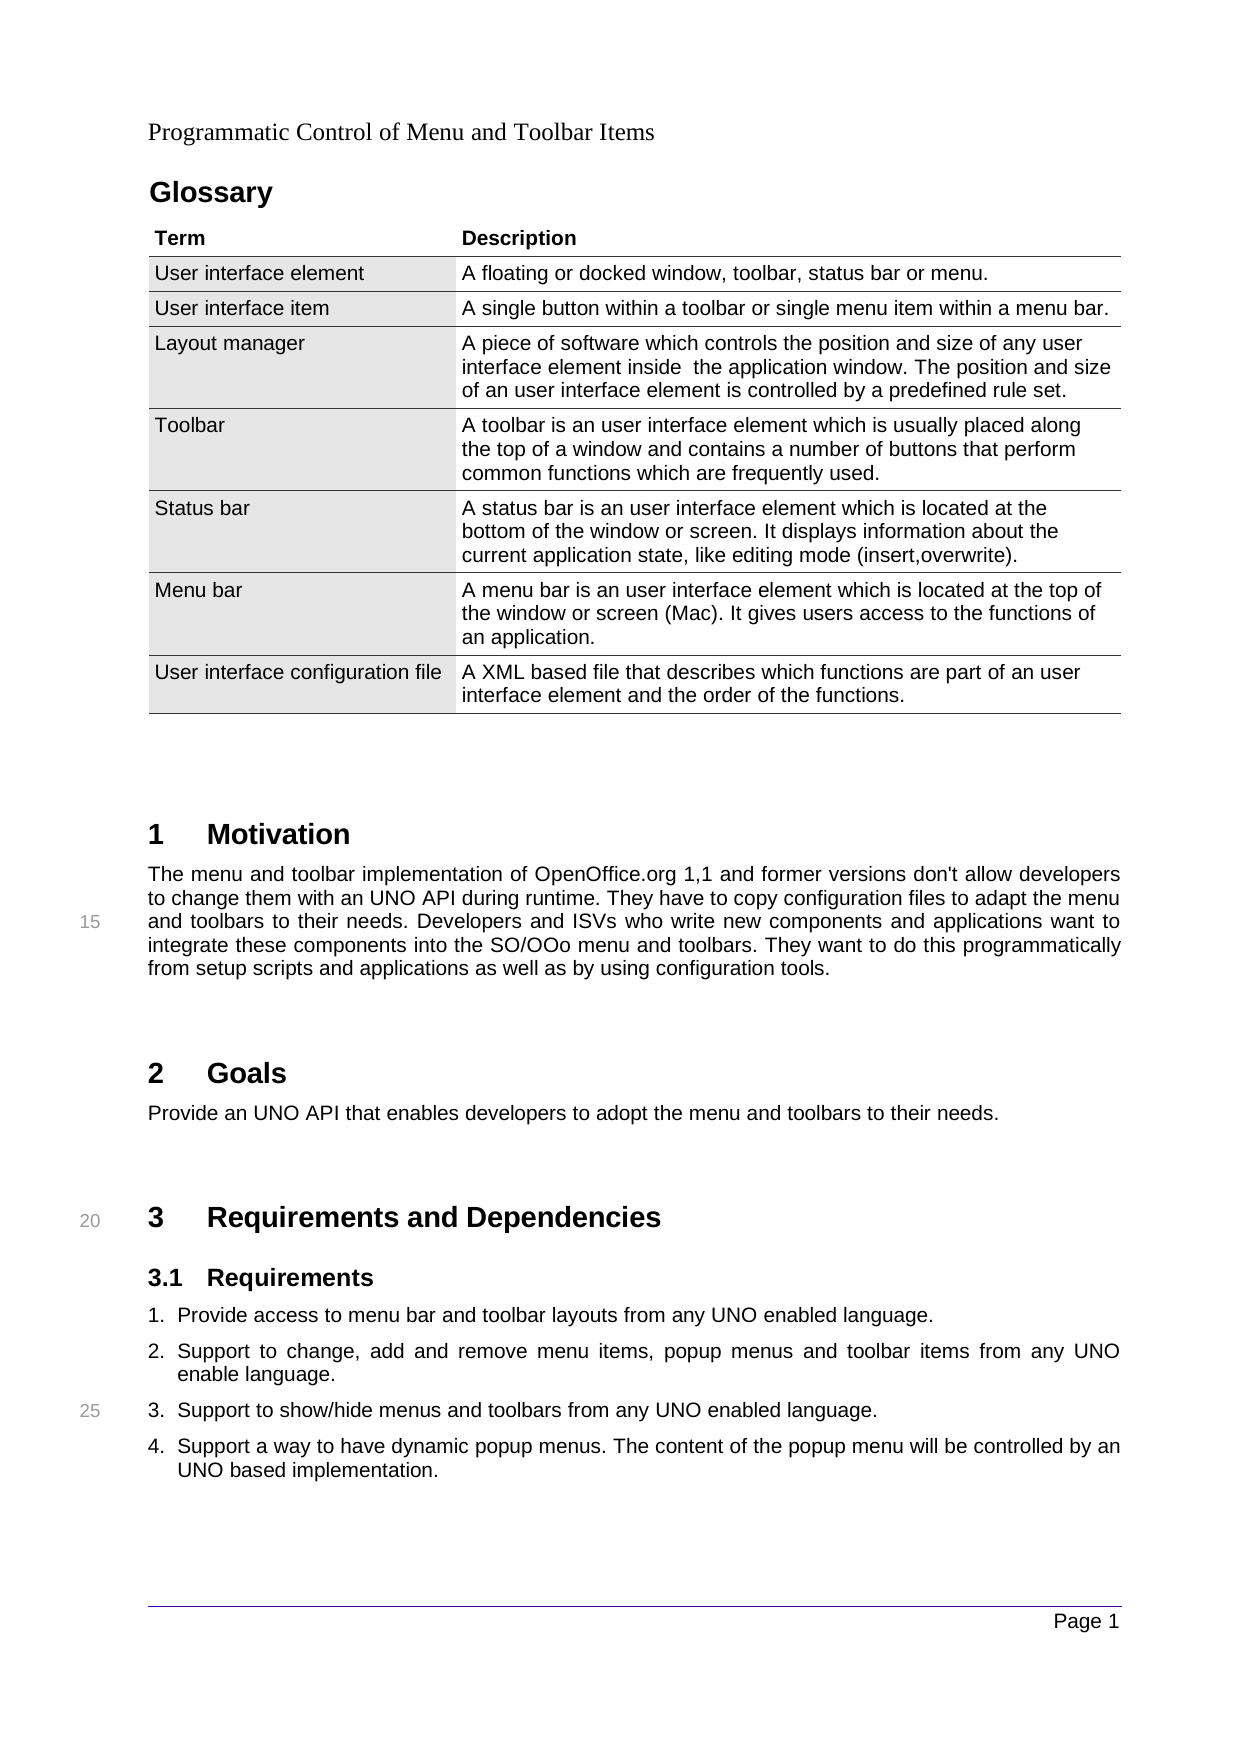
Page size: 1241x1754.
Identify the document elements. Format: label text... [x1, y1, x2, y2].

subtitle Goals [148, 1057, 1122, 1089]
table_cell A piece of software which controls the position and size of any user interface element inside the application window. The position and size of an user interface element is controlled by a predefined rule set. [456, 327, 1121, 408]
text The menu and toolbar implementation of OpenOffice.org 1,1 and former versions don't allow developers to change them with an UNO API during runtime. They have to copy configuration files to adapt the menu and toolbars to their needs. Developers and ISVs who write new components and applications want to integrate these components into the SO/OOo menu and toolbars. They want to do this programmatically from setup scripts and applications as well as by using configuration tools. [148, 862, 1122, 980]
table_cell Menu bar [149, 573, 456, 655]
list Support to change, add and remove menu items, popup menus and toolbar items from any UNO enable language. [148, 1339, 1122, 1386]
table_cell A toolbar is an user interface element which is usually placed along the top of a window and contains a number of buttons that perform common functions which are frequently used. [456, 409, 1121, 490]
subtitle Motivation [148, 818, 1122, 851]
table_cell User interface configuration file [149, 656, 456, 713]
subtitle Requirements and Dependencies [148, 1201, 1122, 1234]
subtitle Glossary [149, 176, 1122, 208]
table_cell Layout manager [149, 327, 456, 408]
list Support a way to have dynamic popup menus. The content of the popup menu will be controlled by an UNO based implementation. [148, 1435, 1122, 1482]
table_cell User interface element [149, 257, 456, 291]
subtitle Requirements [148, 1263, 1122, 1291]
table_cell A status bar is an user interface element which is located at the bottom of the window or screen. It displays information about the current application state, like editing mode (insert,overwrite). [456, 491, 1121, 572]
table_cell Status bar [149, 491, 456, 572]
list Provide access to menu bar and toolbar layouts from any UNO enabled language. [148, 1303, 1122, 1327]
table_header Description [456, 221, 1121, 256]
table_cell A single button within a toolbar or single menu item within a menu bar. [456, 292, 1121, 326]
list Support to show/hide menus and toolbars from any UNO enabled language. [148, 1399, 1122, 1422]
table_header Term [149, 221, 456, 256]
text Provide an UNO API that enables developers to adopt the menu and toolbars to their needs. [148, 1101, 1122, 1125]
table_cell User interface item [149, 292, 456, 326]
table_cell A floating or docked window, toolbar, status bar or menu. [456, 257, 1121, 291]
table_cell Toolbar [149, 409, 456, 490]
table_cell A XML based file that describes which functions are part of an user interface element and the order of the functions. [456, 656, 1121, 713]
table_cell A menu bar is an user interface element which is located at the top of the window or screen (Mac). It gives users access to the functions of an application. [456, 573, 1121, 655]
